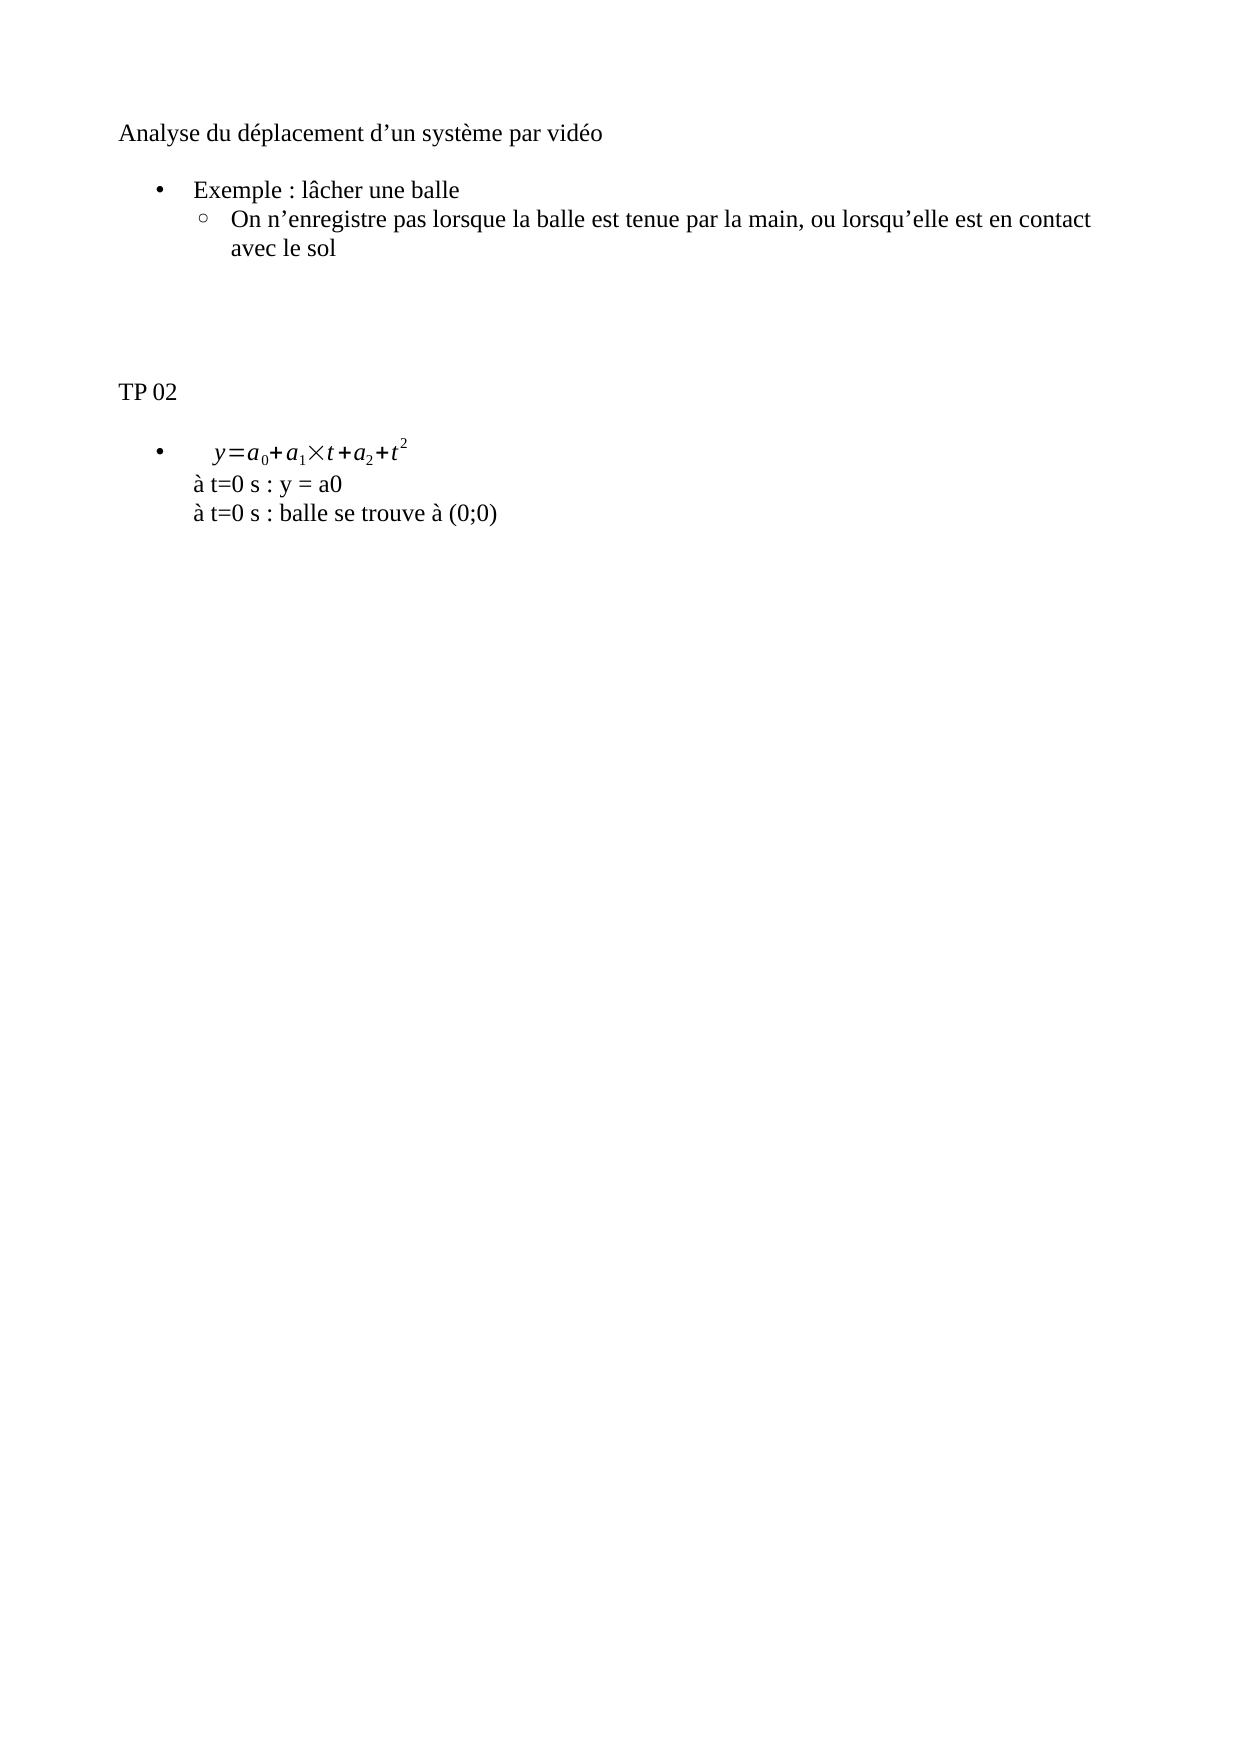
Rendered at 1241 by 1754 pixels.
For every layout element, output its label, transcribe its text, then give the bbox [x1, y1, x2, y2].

list On n’enregistre pas lorsque la balle est tenue par la main, ou lorsqu’elle est en contact avec le sol [193, 204, 1122, 262]
text Analyse du déplacement d’un système par vidéo [118, 118, 1122, 147]
list à t=0 s : balle se trouve à (0;0) [156, 498, 1122, 527]
text TP 02 [118, 377, 1122, 406]
list Exemple : lâcher une balle [156, 176, 1122, 204]
list à t=0 s : y = a0 [156, 469, 1122, 498]
